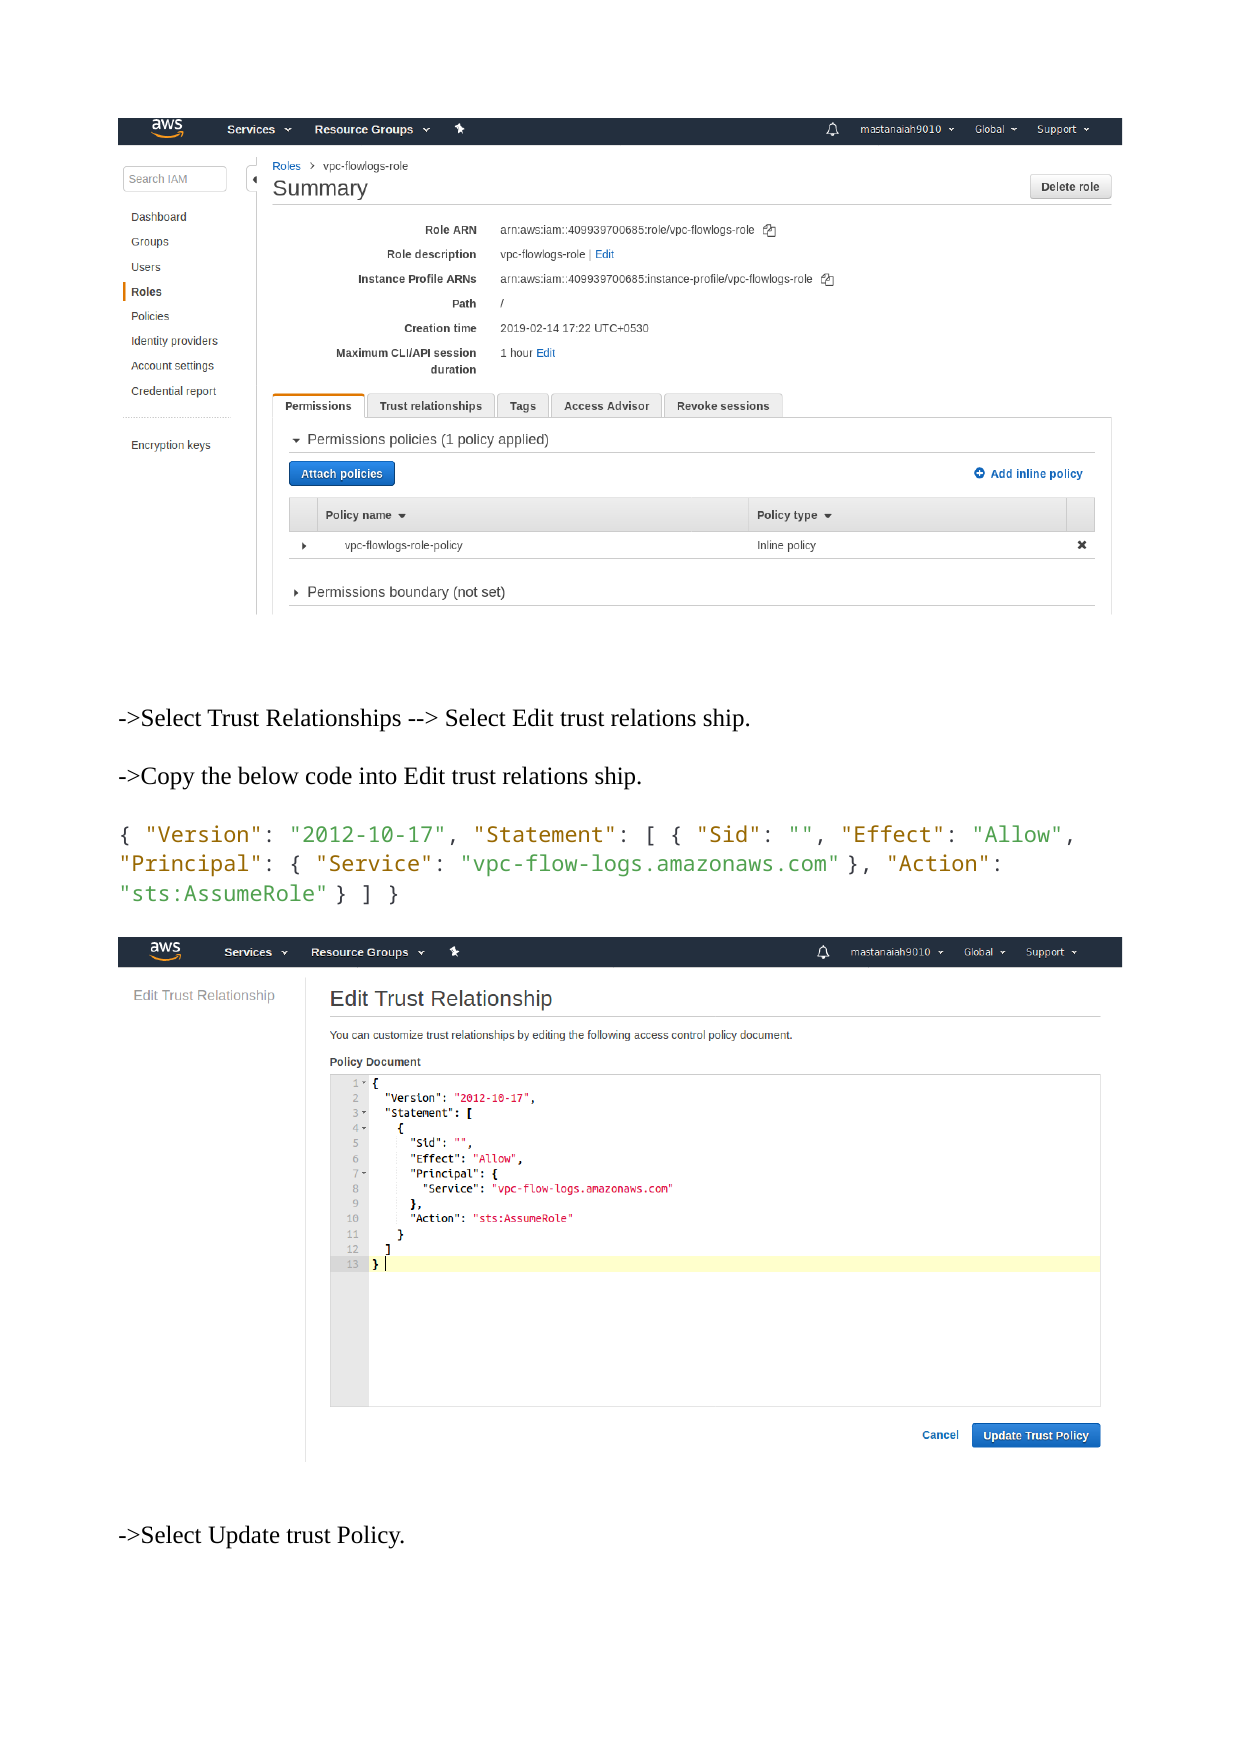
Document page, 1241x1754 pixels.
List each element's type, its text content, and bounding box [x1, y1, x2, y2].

text { "Version": "2012-10-17", "Statement": [ { "Sid": "", "Effect": "Allow", "Principal": { "Service": "vpc-flow-logs.amazonaws.com" }, "Action": "sts:AssumeRole" } ] } [118, 818, 1122, 908]
text ->Select Trust Relationships --> Select Edit trust relations ship. [118, 703, 1122, 732]
picture [118, 118, 1123, 618]
picture [118, 937, 1123, 1462]
text ->Select Update trust Policy. [118, 1520, 1122, 1548]
text ->Copy the below code into Edit trust relations ship. [118, 761, 1122, 790]
